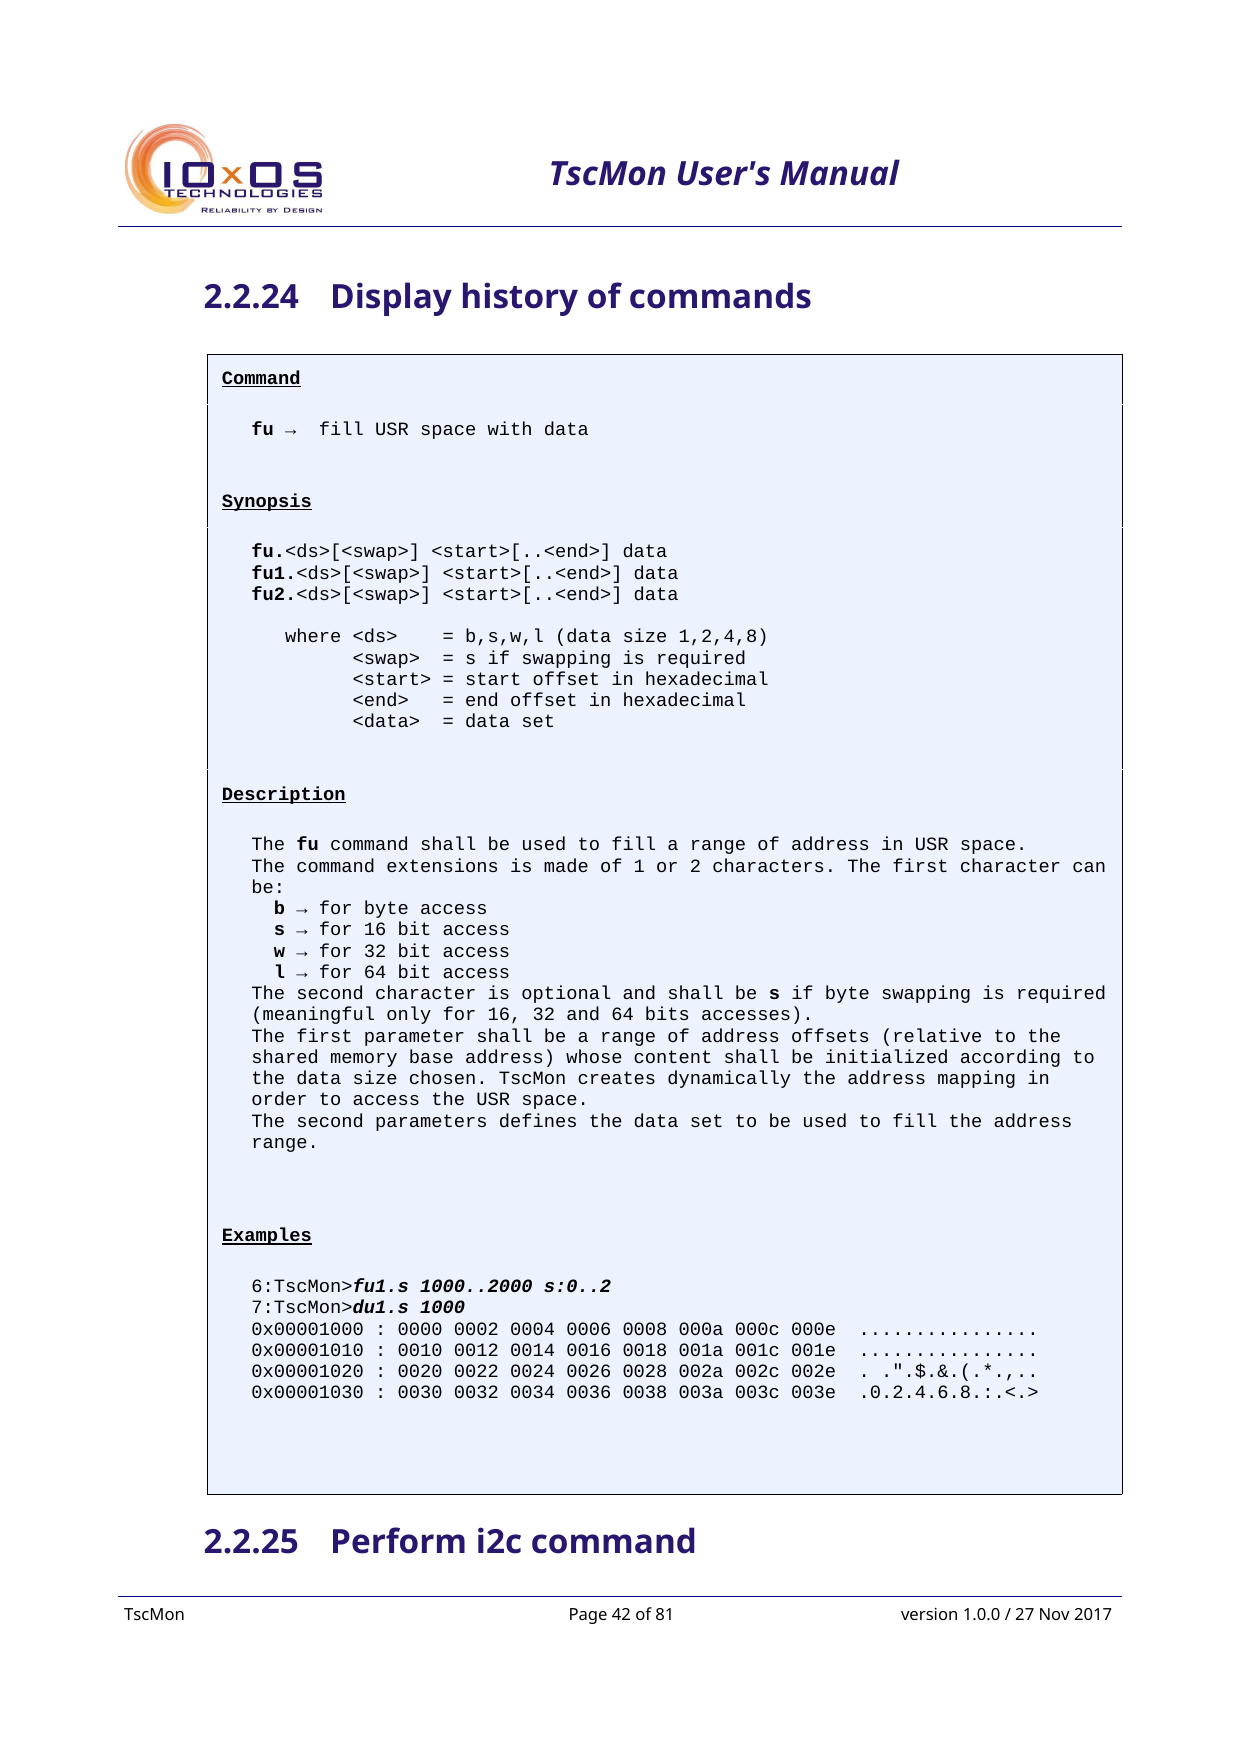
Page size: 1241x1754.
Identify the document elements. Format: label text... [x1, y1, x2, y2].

subtitle Synopsis [208, 477, 1122, 527]
text Command [208, 355, 1122, 404]
text <data> = data set [208, 712, 1122, 733]
text The second parameters defines the data set to be used to fill the address range. [208, 1111, 1122, 1154]
text The first parameter shall be a range of address offsets (relative to the shared memory base address) whose content shall be initialized according to the data size chosen. TscMon creates dynamically the address mapping in order to access the USR space. [208, 1026, 1122, 1111]
text 0x00001000 : 0000 0002 0004 0006 0008 000a 000c 000e ................ [208, 1319, 1122, 1341]
text 7:TscMon>du1.s 1000 [208, 1298, 1122, 1319]
text The fu command shall be used to fill a range of address in USR space. [208, 820, 1122, 856]
text The second character is optional and shall be s if byte swapping is required (meaningful only for 16, 32 and 64 bits accesses). [208, 984, 1122, 1026]
text <start> = start offset in hexadecimal [208, 670, 1122, 691]
text w → for 32 bit access [208, 941, 1122, 963]
subtitle Examples [208, 1211, 1122, 1262]
subtitle Description [208, 769, 1122, 820]
text b → for byte access [208, 899, 1122, 920]
text 0x00001010 : 0010 0012 0014 0016 0018 001a 001c 001e ................ [208, 1341, 1122, 1362]
text fu.<ds>[<swap>] <start>[..<end>] data [208, 527, 1122, 563]
text fu2.<ds>[<swap>] <start>[..<end>] data [208, 585, 1122, 606]
subtitle Perform i2c command [195, 1518, 1122, 1563]
text s → for 16 bit access [208, 920, 1122, 941]
picture [123, 123, 323, 217]
subtitle Display history of commands [195, 273, 1122, 318]
text <end> = end offset in hexadecimal [208, 691, 1122, 712]
text 0x00001030 : 0030 0032 0034 0036 0038 003a 003c 003e .0.2.4.6.8.:.<.> [208, 1383, 1122, 1419]
text l → for 64 bit access [208, 963, 1122, 984]
text <swap> = s if swapping is required [208, 648, 1122, 670]
text where <ds> = b,s,w,l (data size 1,2,4,8) [208, 627, 1122, 648]
text fu → fill USR space with data [208, 404, 1122, 441]
text fu1.<ds>[<swap>] <start>[..<end>] data [208, 563, 1122, 585]
text 6:TscMon>fu1.s 1000..2000 s:0..2 [208, 1262, 1122, 1298]
text The command extensions is made of 1 or 2 characters. The first character can be: [208, 856, 1122, 899]
text 0x00001020 : 0020 0022 0024 0026 0028 002a 002c 002e . .".$.&.(.*.,.. [208, 1362, 1122, 1383]
